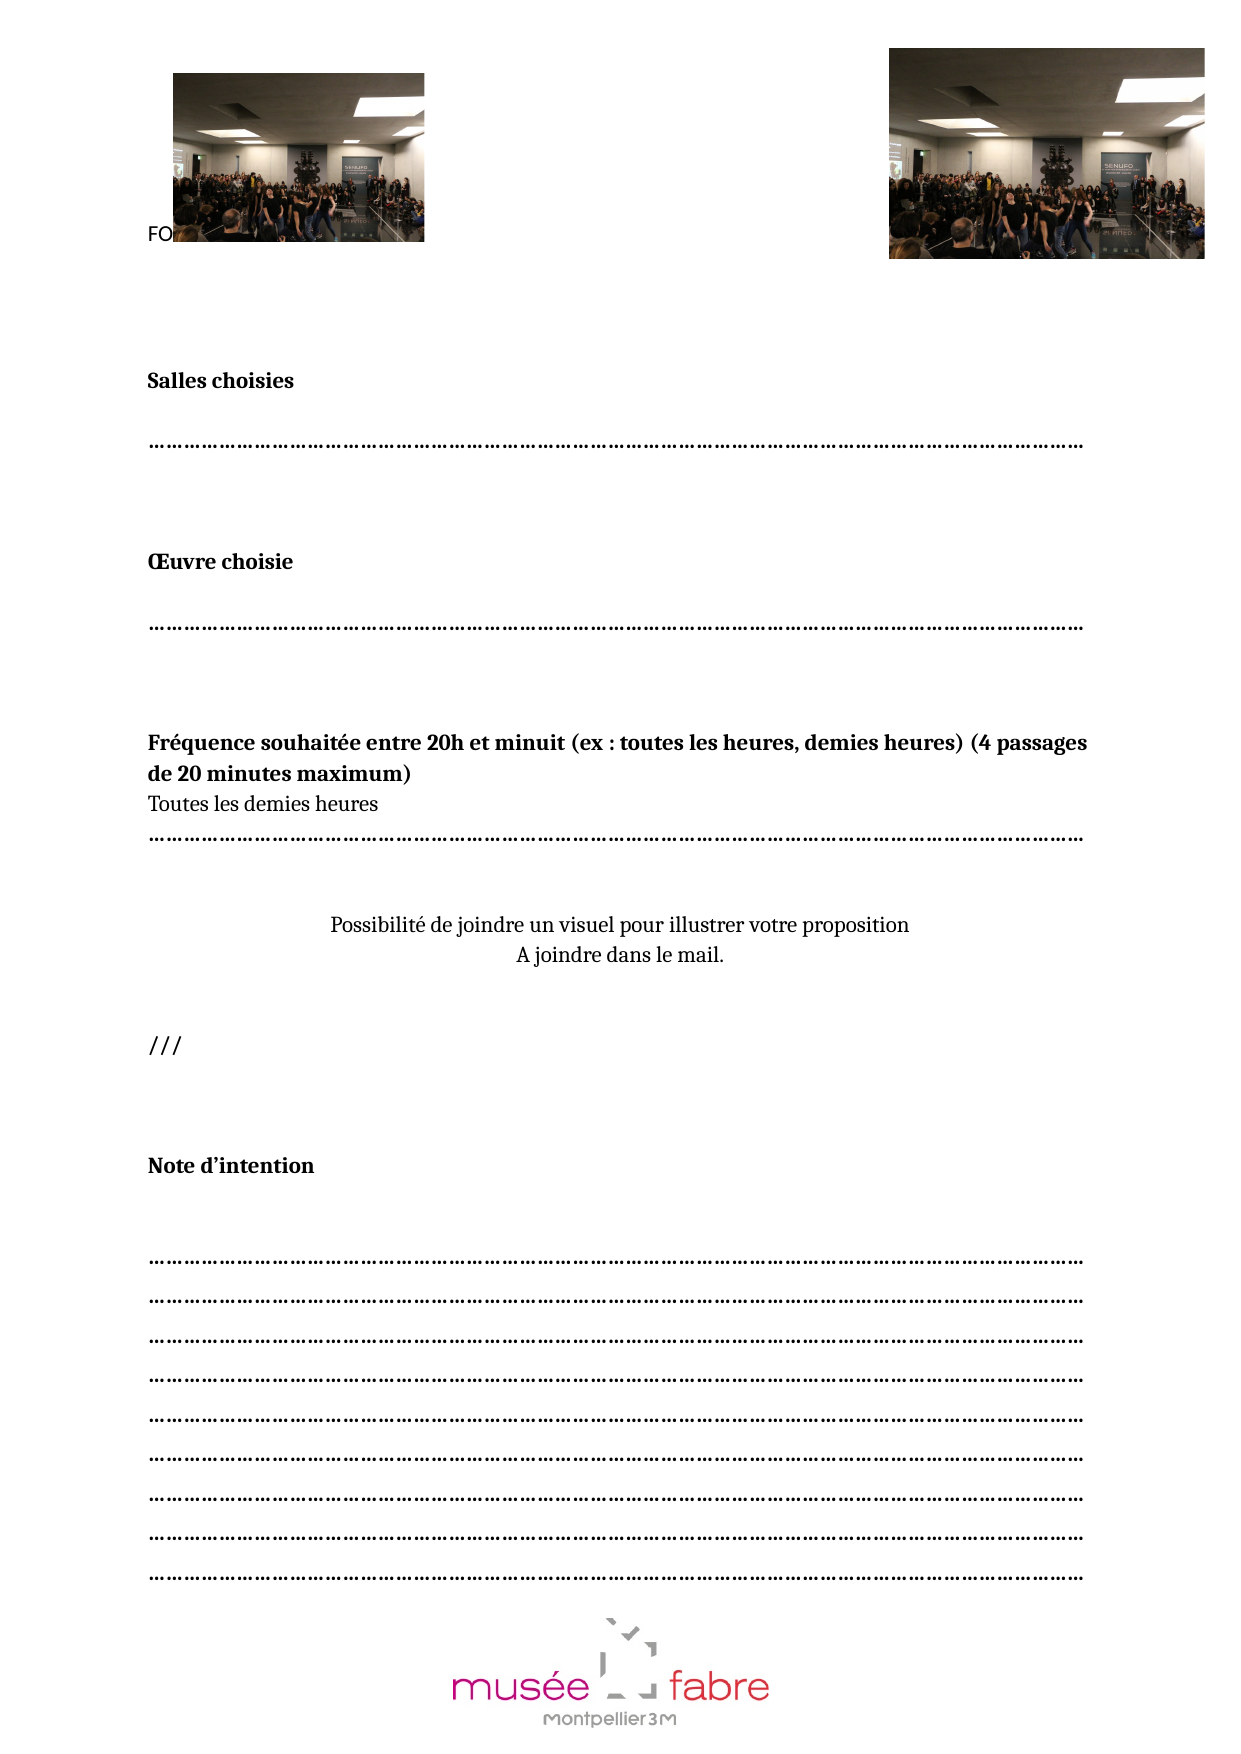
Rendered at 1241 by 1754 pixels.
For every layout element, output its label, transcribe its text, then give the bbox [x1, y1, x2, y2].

text …………………………………………………………………………………………………………………………………………… [148, 1283, 1093, 1309]
text …………………………………………………………………………………………………………………………………………… [148, 1323, 1093, 1349]
text Œuvre choisie [148, 549, 1093, 575]
text Salles choisies [148, 368, 1093, 394]
text Note d’intention [148, 1153, 1093, 1179]
text …………………………………………………………………………………………………………………………………………… [148, 1362, 1093, 1388]
text …………………………………………………………………………………………………………………………………………… [148, 609, 1093, 636]
text …………………………………………………………………………………………………………………………………………… [148, 821, 1093, 847]
text Toutes les demies heures [148, 791, 1093, 817]
text …………………………………………………………………………………………………………………………………………… [148, 428, 1093, 454]
text …………………………………………………………………………………………………………………………………………… [148, 1244, 1093, 1270]
text A joindre dans le mail. [148, 942, 1093, 968]
text …………………………………………………………………………………………………………………………………………… [148, 1402, 1093, 1428]
text …………………………………………………………………………………………………………………………………………… [148, 1559, 1093, 1586]
picture [453, 1618, 769, 1728]
text …………………………………………………………………………………………………………………………………………… [148, 1441, 1093, 1467]
text Possibilité de joindre un visuel pour illustrer votre proposition [148, 911, 1093, 938]
text …………………………………………………………………………………………………………………………………………… [148, 1520, 1093, 1546]
text /// [148, 1032, 1093, 1059]
text …………………………………………………………………………………………………………………………………………… [148, 1481, 1093, 1507]
text Fréquence souhaitée entre 20h et minuit (ex : toutes les heures, demies heures) (4 passages de 20 minutes maximum) [148, 730, 1093, 787]
